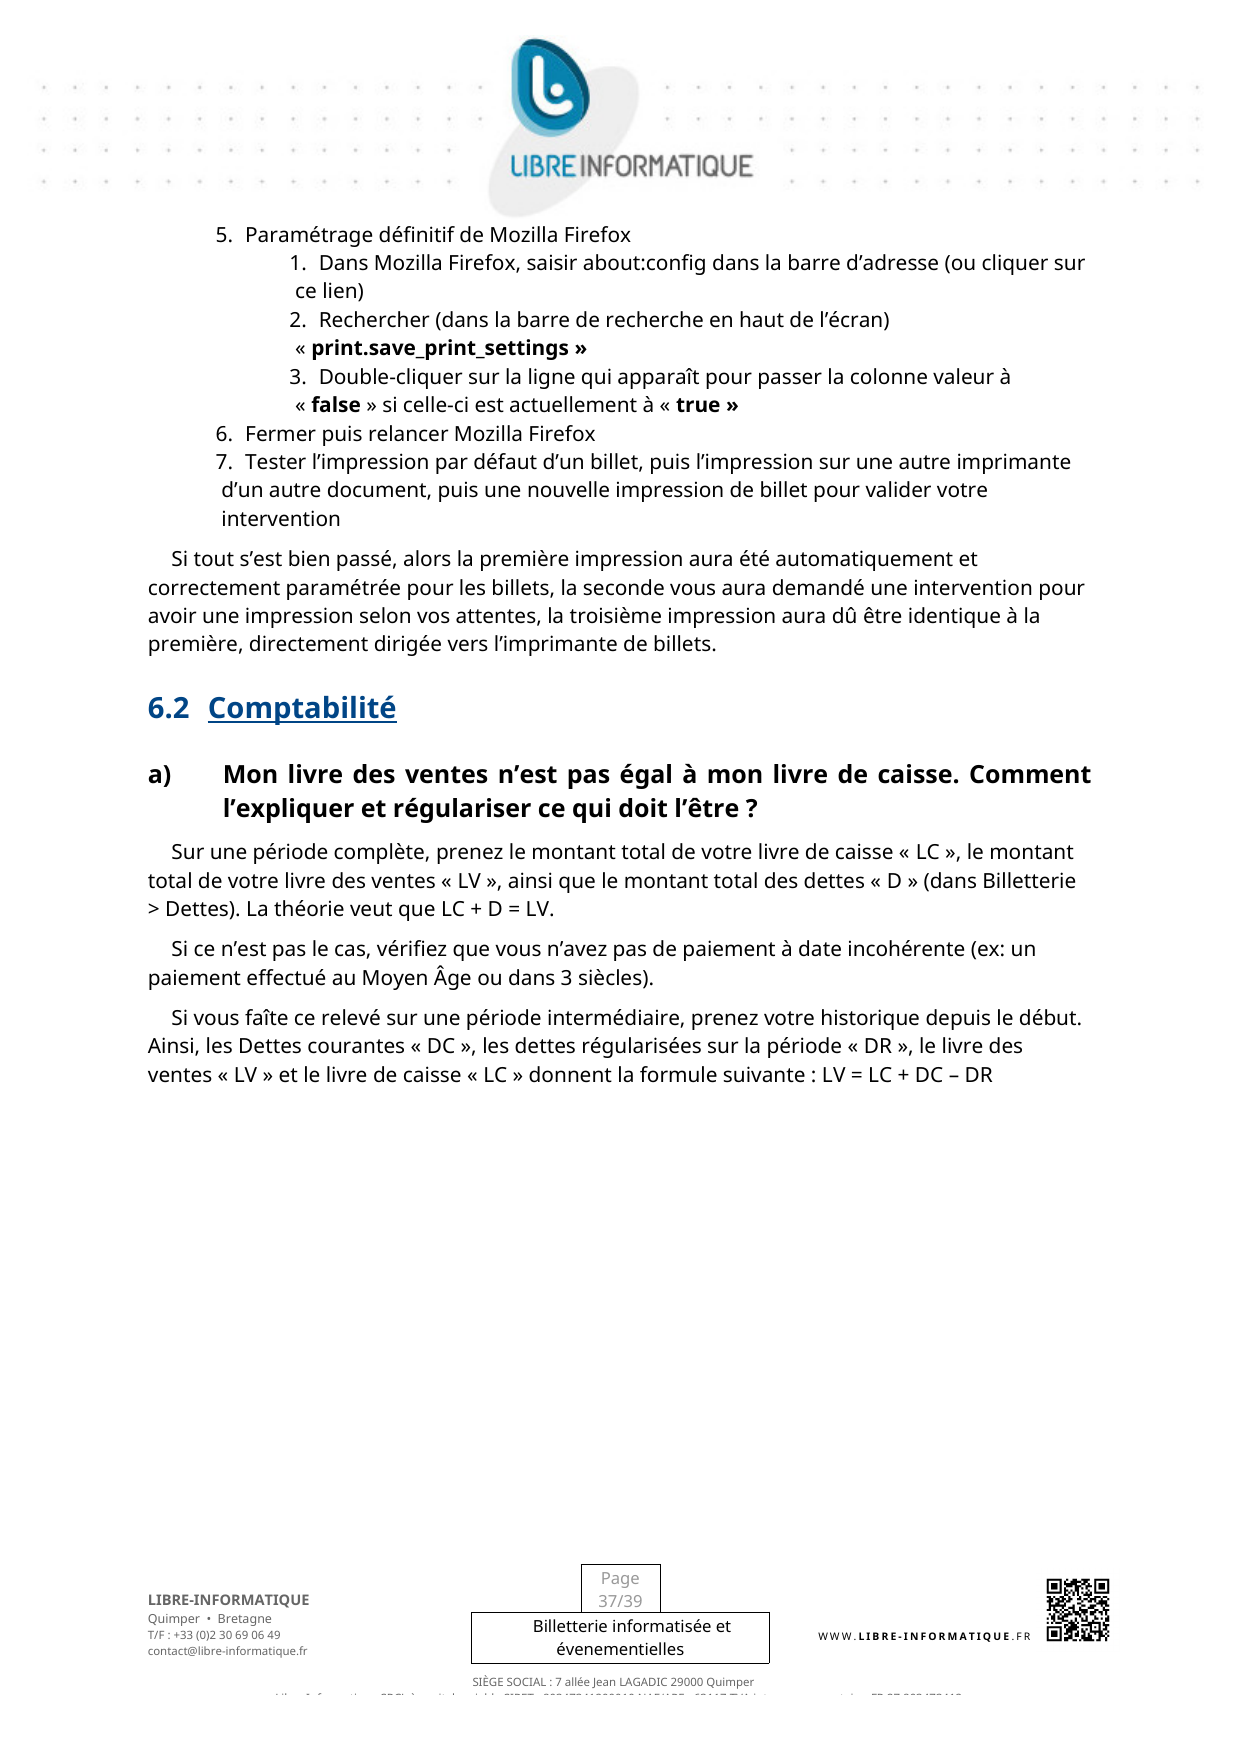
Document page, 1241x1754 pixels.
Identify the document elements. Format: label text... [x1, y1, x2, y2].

list Dans Mozilla Firefox, saisir about:config dans la barre d’adresse (ou cliquer sur ce lien) [265, 248, 1093, 305]
text Si tout s’est bien passé, alors la première impression aura été automatiquement et correctement paramétrée pour les billets, la seconde vous aura demandé une intervention pour avoir une impression selon vos attentes, la troisième impression aura dû être identique à la première, directement dirigée vers l’imprimante de billets. [148, 544, 1093, 658]
picture [27, 35, 1213, 220]
list Paramétrage définitif de Mozilla Firefox [192, 220, 1093, 248]
list Fermer puis relancer Mozilla Firefox [192, 419, 1093, 447]
text Sur une période complète, prenez le montant total de votre livre de caisse « LC », le montant total de votre livre des ventes « LV », ainsi que le montant total des dettes « D » (dans Billetterie > Dettes). La théorie veut que LC + D = LV. [148, 837, 1093, 923]
list Tester l’impression par défaut d’un billet, puis l’impression sur une autre imprimante d’un autre document, puis une nouvelle impression de billet pour valider votre intervention [192, 447, 1093, 532]
list Rechercher (dans la barre de recherche en haut de l’écran) « print.save_print_settings » [265, 305, 1093, 362]
text Si vous faîte ce relevé sur une période intermédiaire, prenez votre historique depuis le début. Ainsi, les Dettes courantes « DC », les dettes régularisées sur la période « DR », le livre des ventes « LV » et le livre de caisse « LC » donnent la formule suivante : LV = LC + DC – DR [148, 1003, 1093, 1088]
subtitle Comptabilité [148, 687, 1093, 727]
picture [1036, 1568, 1120, 1652]
list Double-cliquer sur la ligne qui apparaît pour passer la colonne valeur à « false » si celle-ci est actuellement à « true » [265, 362, 1093, 419]
subtitle Mon livre des ventes n’est pas égal à mon livre de caisse. Comment l’expliquer et régulariser ce qui doit l’être ? [148, 757, 1093, 825]
text Si ce n’est pas le cas, vérifiez que vous n’avez pas de paiement à date incohérente (ex: un paiement effectué au Moyen Âge ou dans 3 siècles). [148, 934, 1093, 991]
